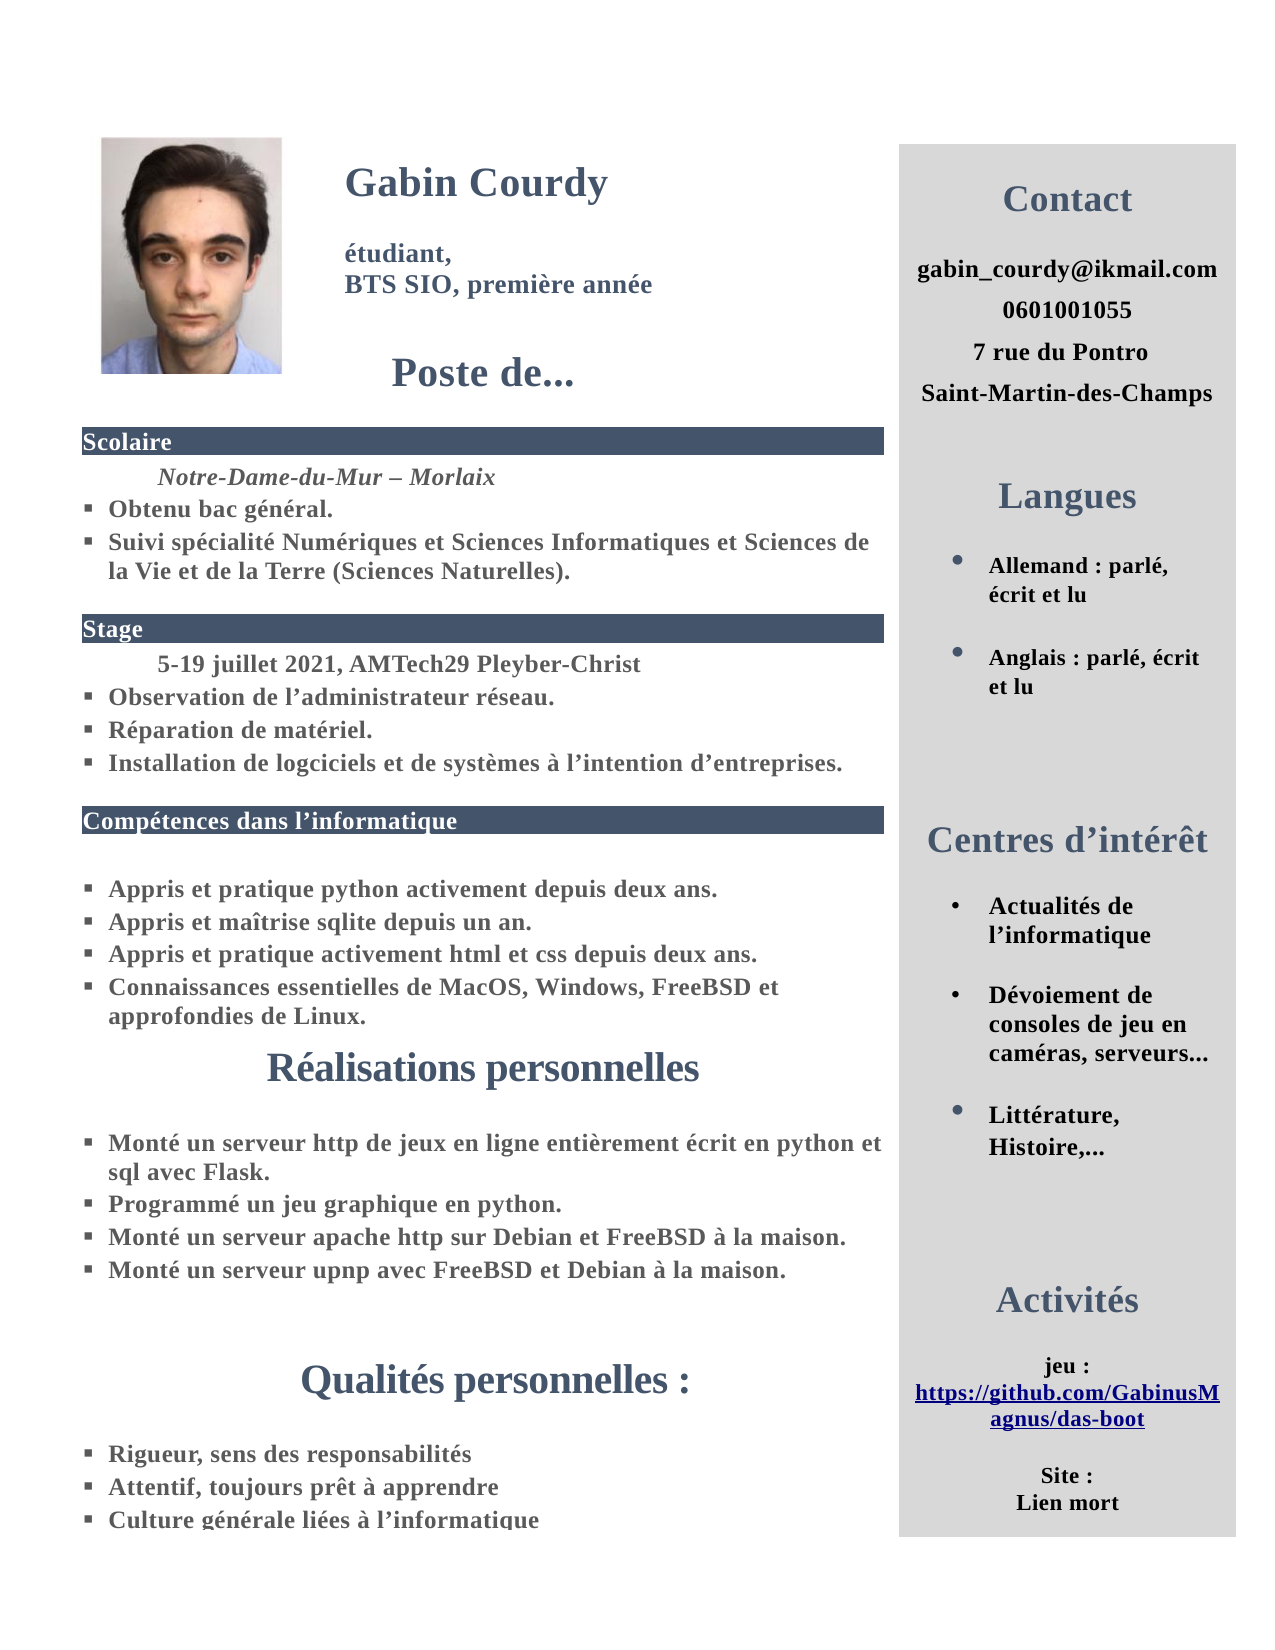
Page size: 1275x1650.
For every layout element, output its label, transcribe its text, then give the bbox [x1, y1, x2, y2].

list 5-19 juillet 2021, AMTech29 Pleyber-Christ [157, 649, 884, 678]
list Appris et pratique activement html et css depuis deux ans. [82, 939, 884, 968]
text étudiant, [344, 237, 877, 268]
subtitle Stage [82, 614, 884, 643]
list Monté un serveur http de jeux en ligne entièrement écrit en python et sql avec Flask. [82, 1128, 884, 1185]
text Saint-Martin-des-Champs [914, 378, 1221, 436]
text jeu : https://github.com/GabinusMagnus/das-boot [914, 1352, 1221, 1431]
list Réalisations personnelles [82, 1042, 884, 1090]
text 7 rue du Pontro [914, 337, 1221, 366]
list Suivi spécialité Numériques et Sciences Informatiques et Sciences de la Vie et de la Terre (Sciences Naturelles). [82, 527, 884, 585]
subtitle Compétences dans l’informatique [82, 806, 884, 834]
text Site : Lien mort [914, 1463, 1221, 1515]
list Installation de logciciels et de systèmes à l’intention d’entreprises. [82, 748, 884, 777]
list Réparation de matériel. [82, 715, 884, 744]
picture [75, 137, 307, 374]
list Monté un serveur apache http sur Debian et FreeBSD à la maison. [82, 1222, 884, 1251]
text Poste de... [82, 347, 884, 395]
text 0601001055 [914, 296, 1221, 324]
list Appris et maîtrise sqlite depuis un an. [82, 907, 884, 935]
list Observation de l’administrateur réseau. [82, 682, 884, 711]
list Qualités personnelles : [82, 1354, 884, 1402]
list Obtenu bac général. [82, 494, 884, 523]
text Gabin Courdy [344, 158, 877, 206]
list Dévoiement de consoles de jeu en caméras, serveurs... [951, 980, 1221, 1066]
text Contact [914, 176, 1221, 219]
subtitle Scolaire [82, 427, 884, 455]
text Centres d’intérêt [914, 731, 1221, 860]
list Attentif, toujours prêt à apprendre [82, 1472, 884, 1501]
list Connaissances essentielles de MacOS, Windows, FreeBSD et approfondies de Linux. [82, 972, 884, 1030]
text Activités [914, 1235, 1221, 1321]
list Culture générale liées à l’informatique [82, 1505, 884, 1530]
text gabin_courdy@ikmail.com [914, 254, 1221, 283]
text BTS SIO, première année [344, 268, 877, 299]
list Monté un serveur upnp avec FreeBSD et Debian à la maison. [82, 1255, 884, 1284]
list Allemand : parlé, écrit et lu [951, 547, 1221, 608]
list Rigueur, sens des responsabilités [82, 1439, 884, 1468]
list Programmé un jeu graphique en python. [82, 1189, 884, 1218]
text Langues [914, 473, 1221, 516]
list Actualités de l’informatique [951, 891, 1221, 949]
list Anglais : parlé, écrit et lu [951, 639, 1221, 699]
list Littérature, Histoire,... [951, 1098, 1221, 1203]
list Appris et pratique python activement depuis deux ans. [82, 874, 884, 902]
list Notre-Dame-du-Mur – Morlaix [157, 462, 884, 490]
